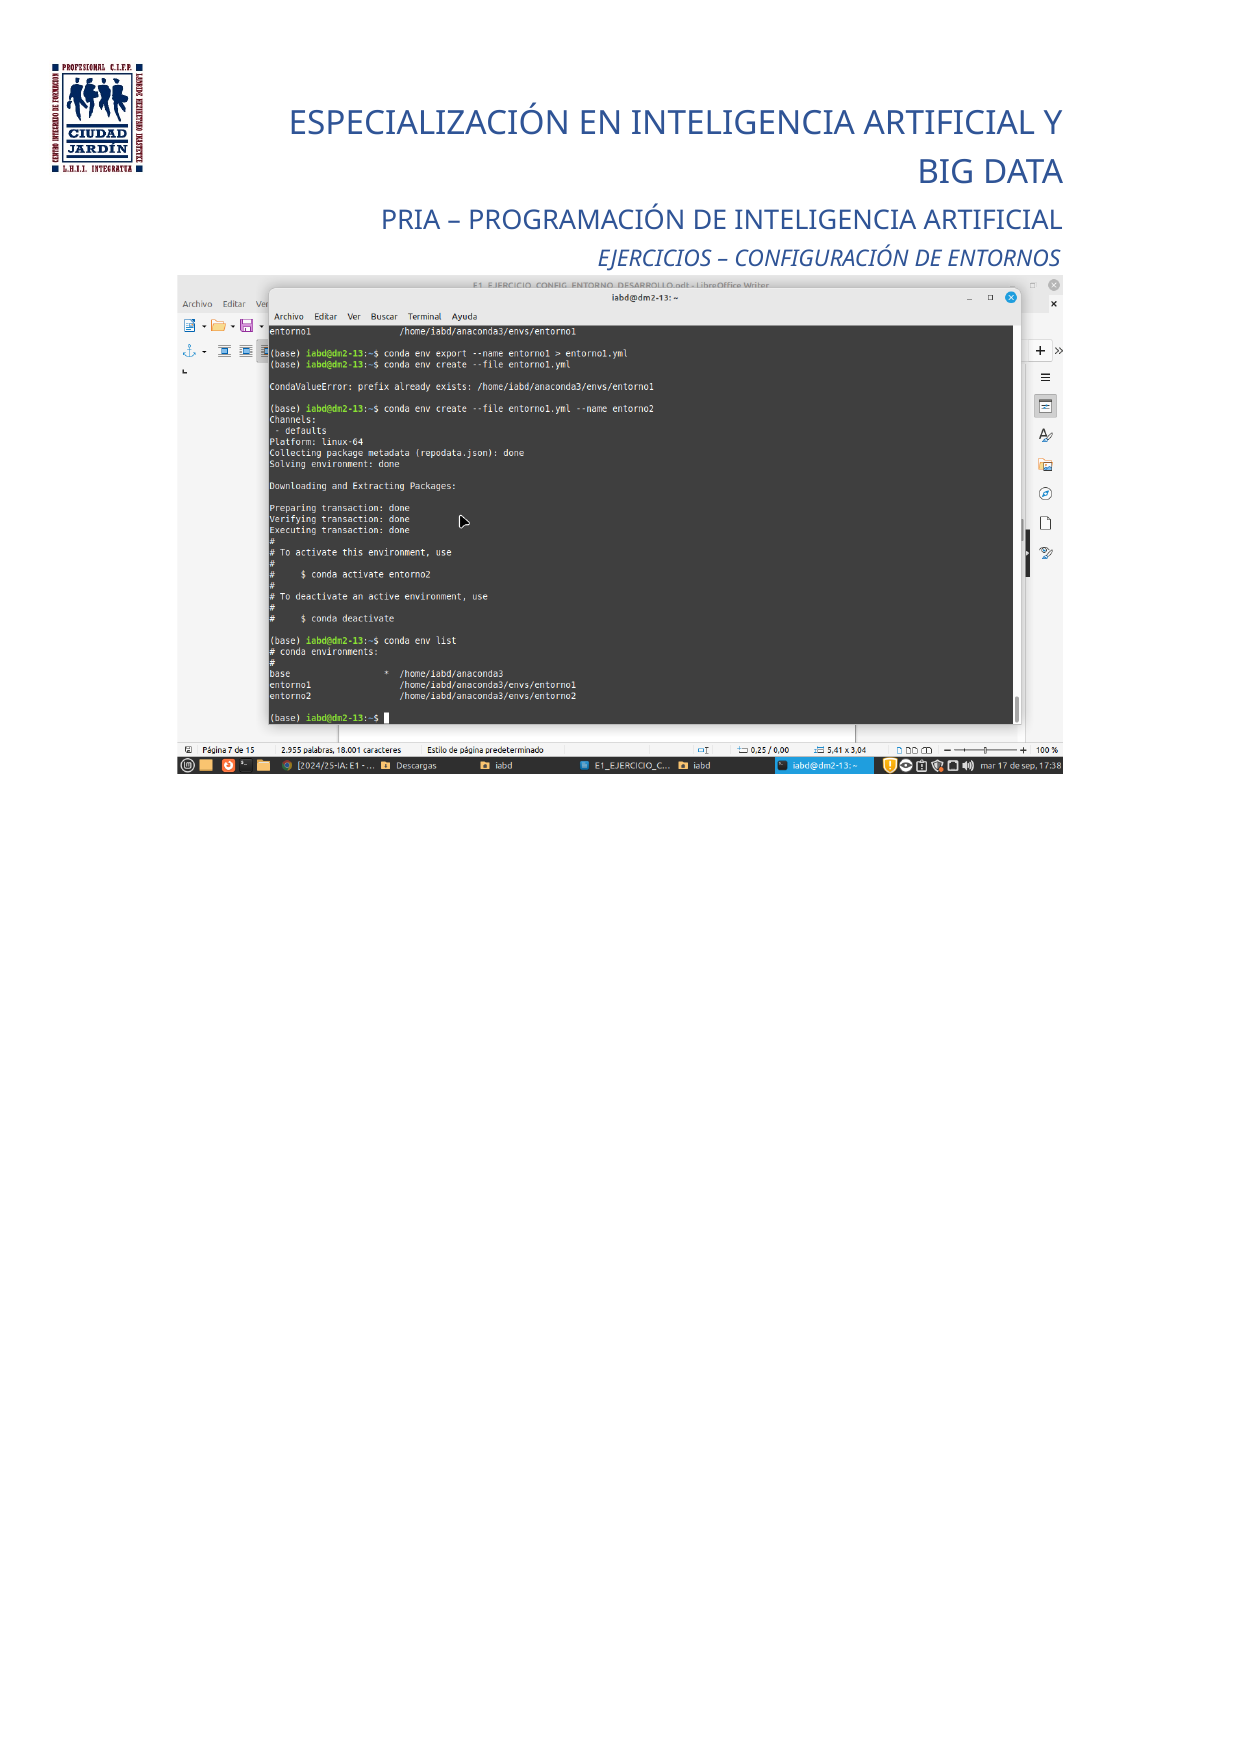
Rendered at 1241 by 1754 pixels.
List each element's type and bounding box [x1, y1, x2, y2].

picture [177, 275, 1063, 774]
picture [49, 60, 145, 175]
